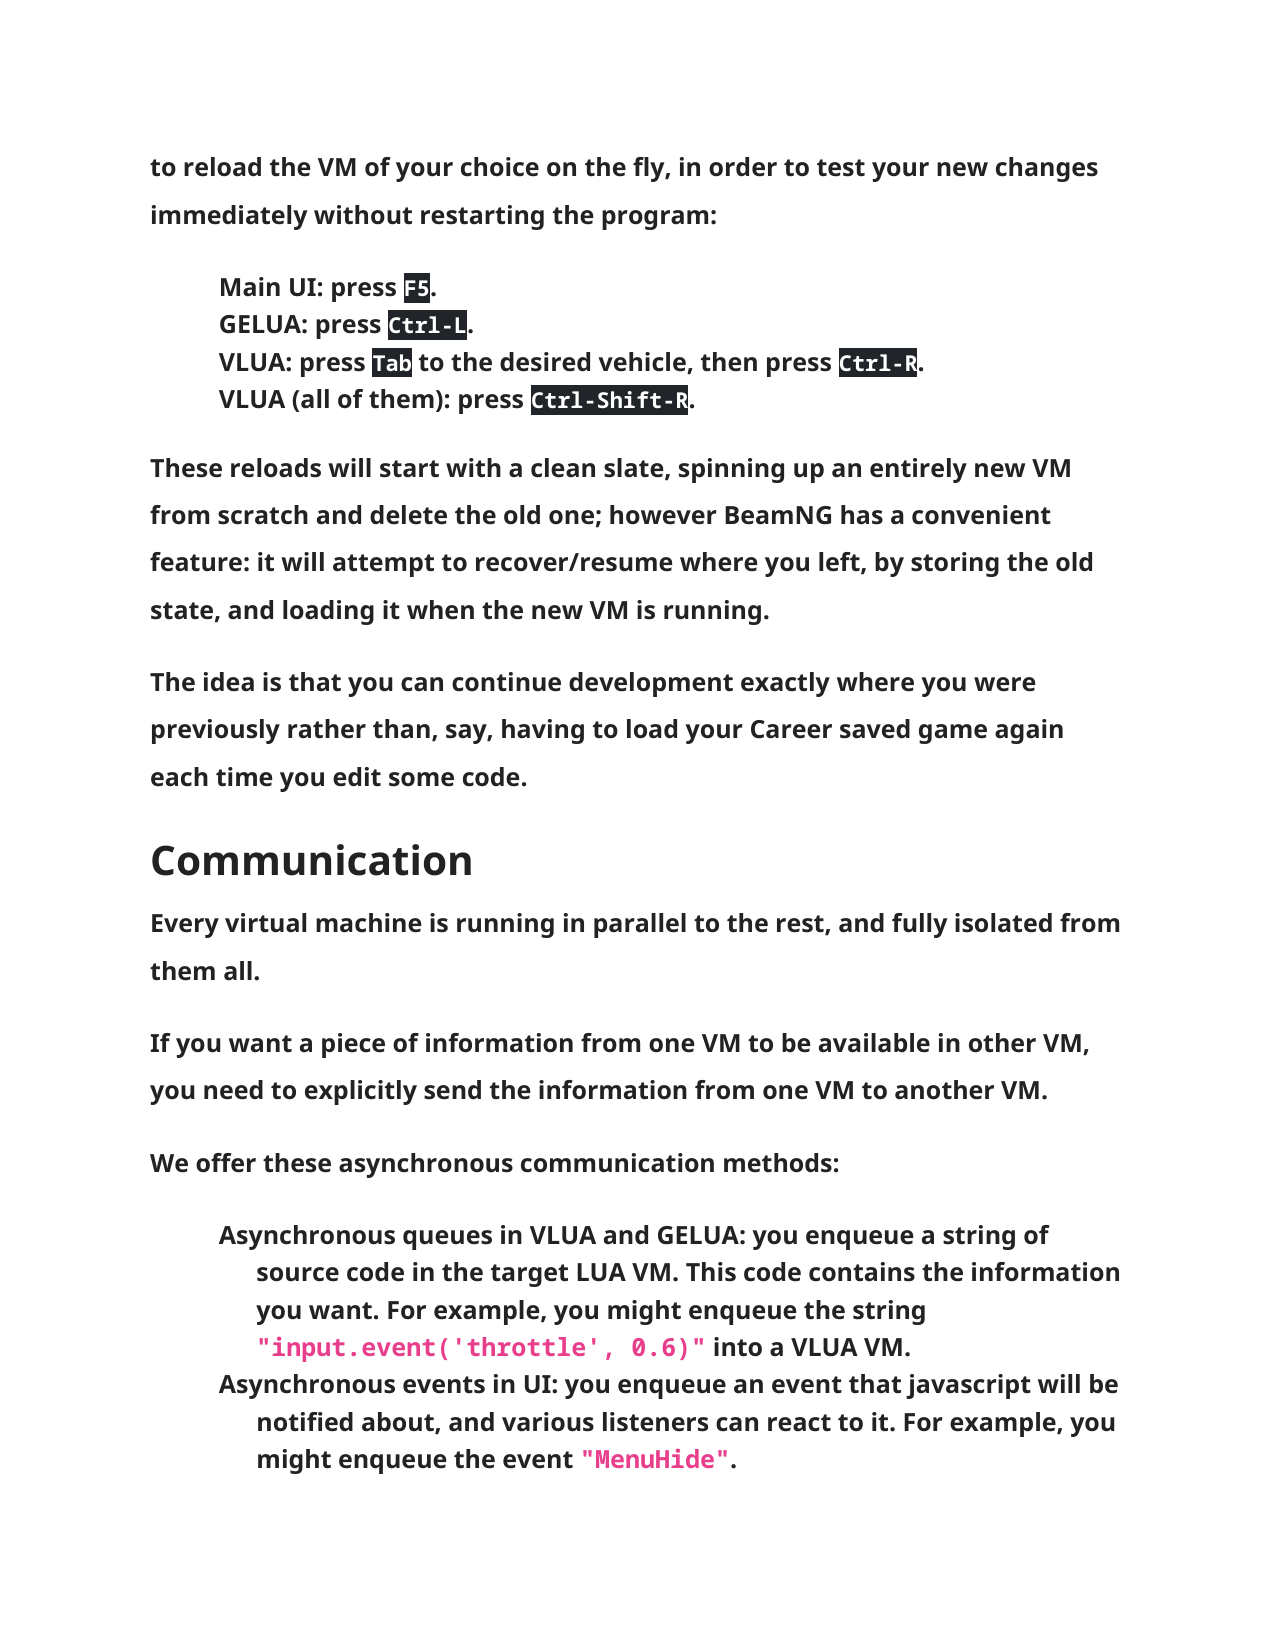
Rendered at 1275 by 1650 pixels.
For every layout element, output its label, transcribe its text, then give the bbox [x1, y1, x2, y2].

subtitle Main UI: press F5. [219, 269, 1125, 304]
subtitle to reload the VM of your choice on the fly, in order to test your new changes immediately without restarting the program: [150, 150, 1125, 231]
subtitle Every virtual machine is running in parallel to the rest, and fully isolated from them all. [150, 906, 1125, 987]
subtitle GELUA: press Ctrl-L. [219, 307, 1125, 341]
subtitle VLUA (all of them): press Ctrl-Shift-R. [219, 382, 1125, 416]
subtitle VLUA: press Tab to the desired vehicle, then press Ctrl-R. [219, 344, 1125, 378]
subtitle We offer these asynchronous communication methods: [150, 1145, 1125, 1179]
subtitle Asynchronous events in UI: you enqueue an event that javascript will be notified about, and various listeners can react to it. For example, you might enqueue the event "MenuHide". [219, 1367, 1125, 1476]
subtitle If you want a piece of information from one VM to be available in other VM, you need to explicitly send the information from one VM to another VM. [150, 1026, 1125, 1107]
subtitle Asynchronous queues in VLUA and GELUA: you enqueue a string of source code in the target LUA VM. This code contains the information you want. For example, you might enqueue the string "input.event('throttle', 0.6)" into a VLUA VM. [219, 1218, 1125, 1364]
subtitle The idea is that you can continue development exactly where you were previously rather than, say, having to load your Career saved game again each time you edit some code. [150, 664, 1125, 793]
subtitle Communication [150, 831, 1125, 887]
subtitle These reloads will start with a clean slate, spinning up an entirely new VM from scratch and delete the old one; however BeamNG has a convenient feature: it will attempt to recover/resume where you left, by storing the old state, and loading it when the new VM is running. [150, 450, 1125, 626]
